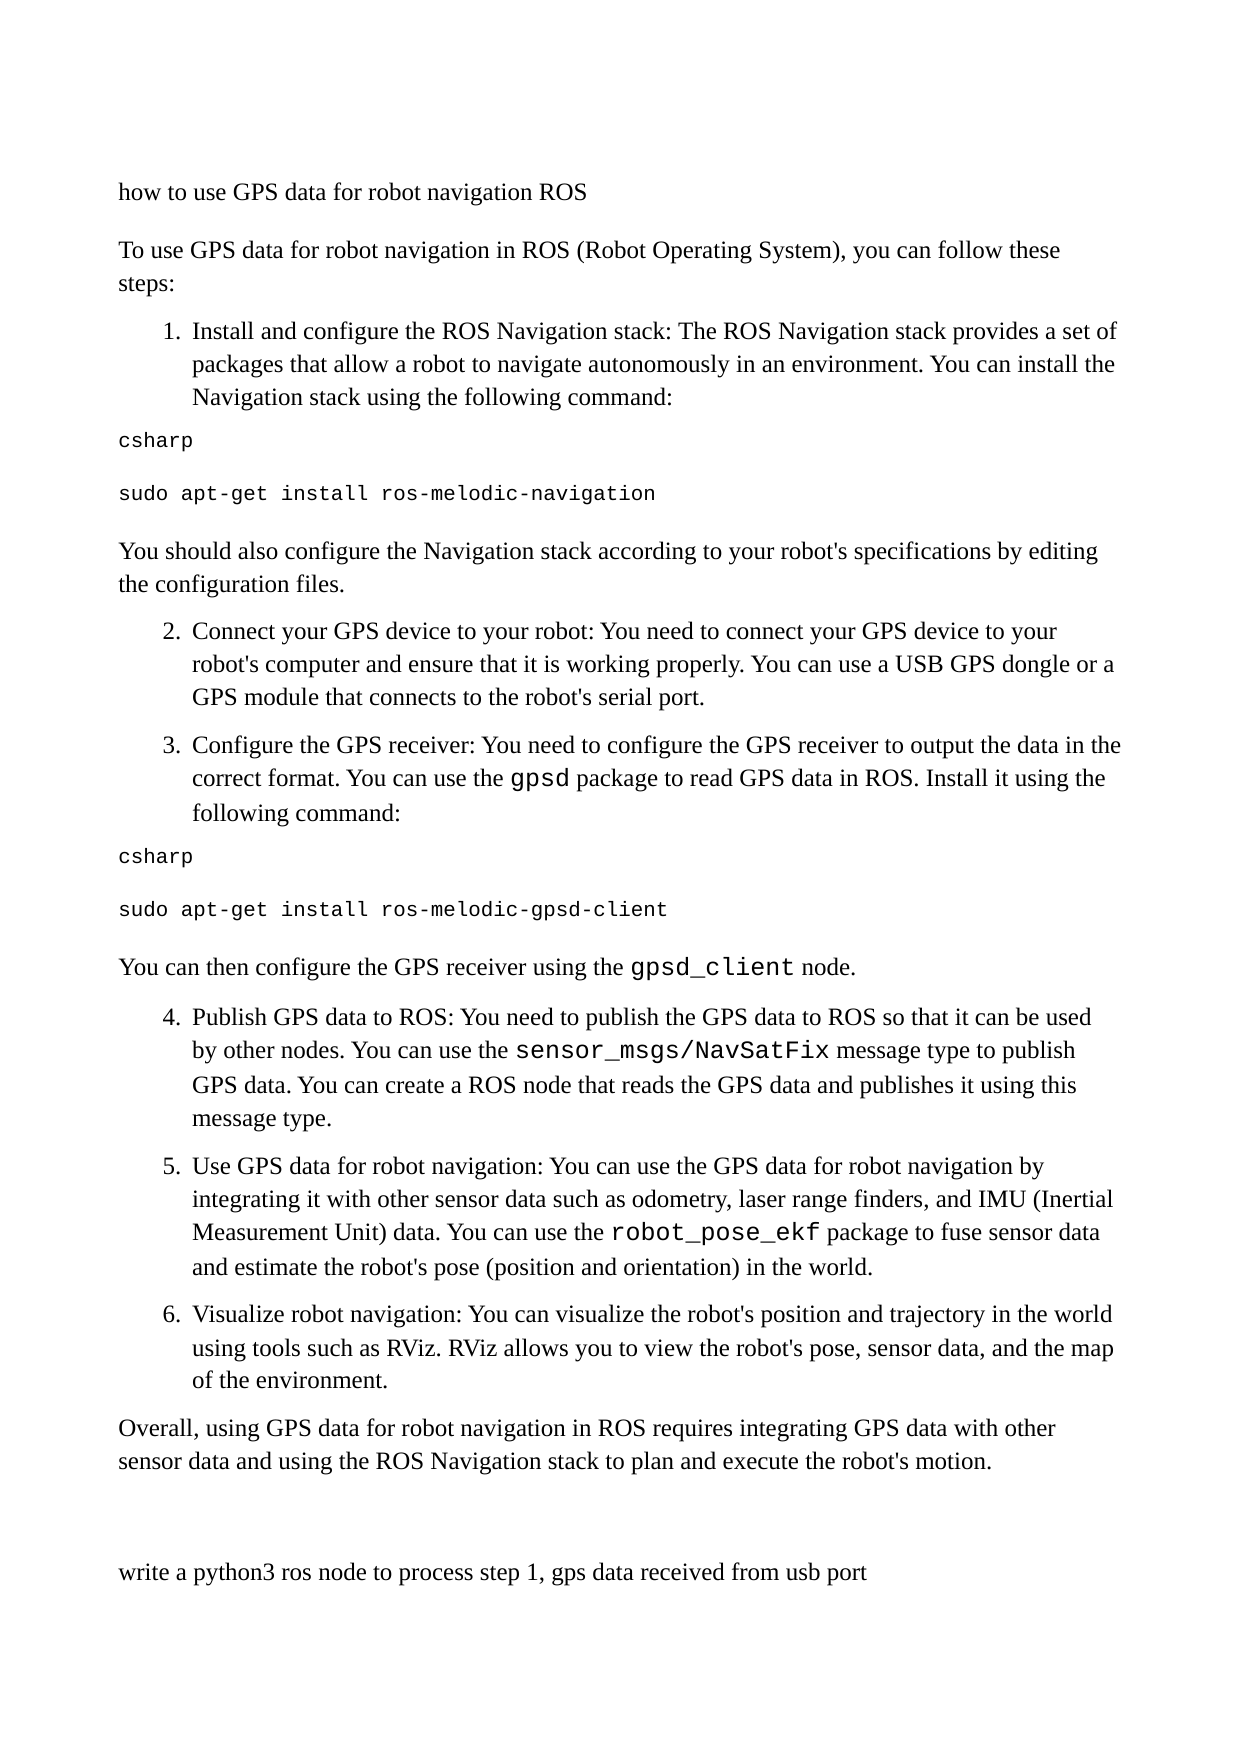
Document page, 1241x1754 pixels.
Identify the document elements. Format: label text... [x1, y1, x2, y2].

list Visualize robot navigation: You can visualize the robot's position and trajectory in the world using tools such as RViz. RViz allows you to view the robot's pose, sensor data, and the map of the environment. [162, 1299, 1122, 1394]
text sudo apt-get install ros-melodic-gpsd-client [118, 899, 1122, 923]
list Publish GPS data to ROS: You need to publish the GPS data to ROS so that it can be used by other nodes. You can use the sensor_msgs/NavSatFix message type to publish GPS data. You can create a ROS node that reads the GPS data and publishes it using this message type. [162, 1002, 1122, 1132]
list Configure the GPS receiver: You need to configure the GPS receiver to output the data in the correct format. You can use the gpsd package to read GPS data in ROS. Install it using the following command: [162, 730, 1122, 827]
text To use GPS data for robot navigation in ROS (Robot Operating System), you can follow these steps: [118, 235, 1122, 297]
list Connect your GPS device to your robot: You need to connect your GPS device to your robot's computer and ensure that it is working properly. You can use a USB GPS dongle or a GPS module that connects to the robot's serial port. [162, 616, 1122, 711]
list Install and configure the ROS Navigation stack: The ROS Navigation stack provides a set of packages that allow a robot to navigate autonomously in an environment. You can install the Navigation stack using the following command: [162, 316, 1122, 411]
text You should also configure the Navigation stack according to your robot's specifications by editing the configuration files. [118, 536, 1122, 598]
text how to use GPS data for robot navigation ROS [118, 177, 1122, 206]
text You can then configure the GPS receiver using the gpsd_client node. [118, 952, 1122, 983]
list Use GPS data for robot navigation: You can use the GPS data for robot navigation by integrating it with other sensor data such as odometry, laser range finders, and IMU (Inertial Measurement Unit) data. You can use the robot_pose_ekf package to fuse sensor data and estimate the robot's pose (position and orientation) in the world. [162, 1151, 1122, 1281]
text write a python3 ros node to process step 1, gps data received from usb port [118, 1557, 1122, 1586]
text csharp [118, 429, 1122, 453]
text sudo apt-get install ros-melodic-navigation [118, 483, 1122, 506]
text Overall, using GPS data for robot navigation in ROS requires integrating GPS data with other sensor data and using the ROS Navigation stack to plan and execute the robot's motion. [118, 1413, 1122, 1475]
text csharp [118, 846, 1122, 869]
